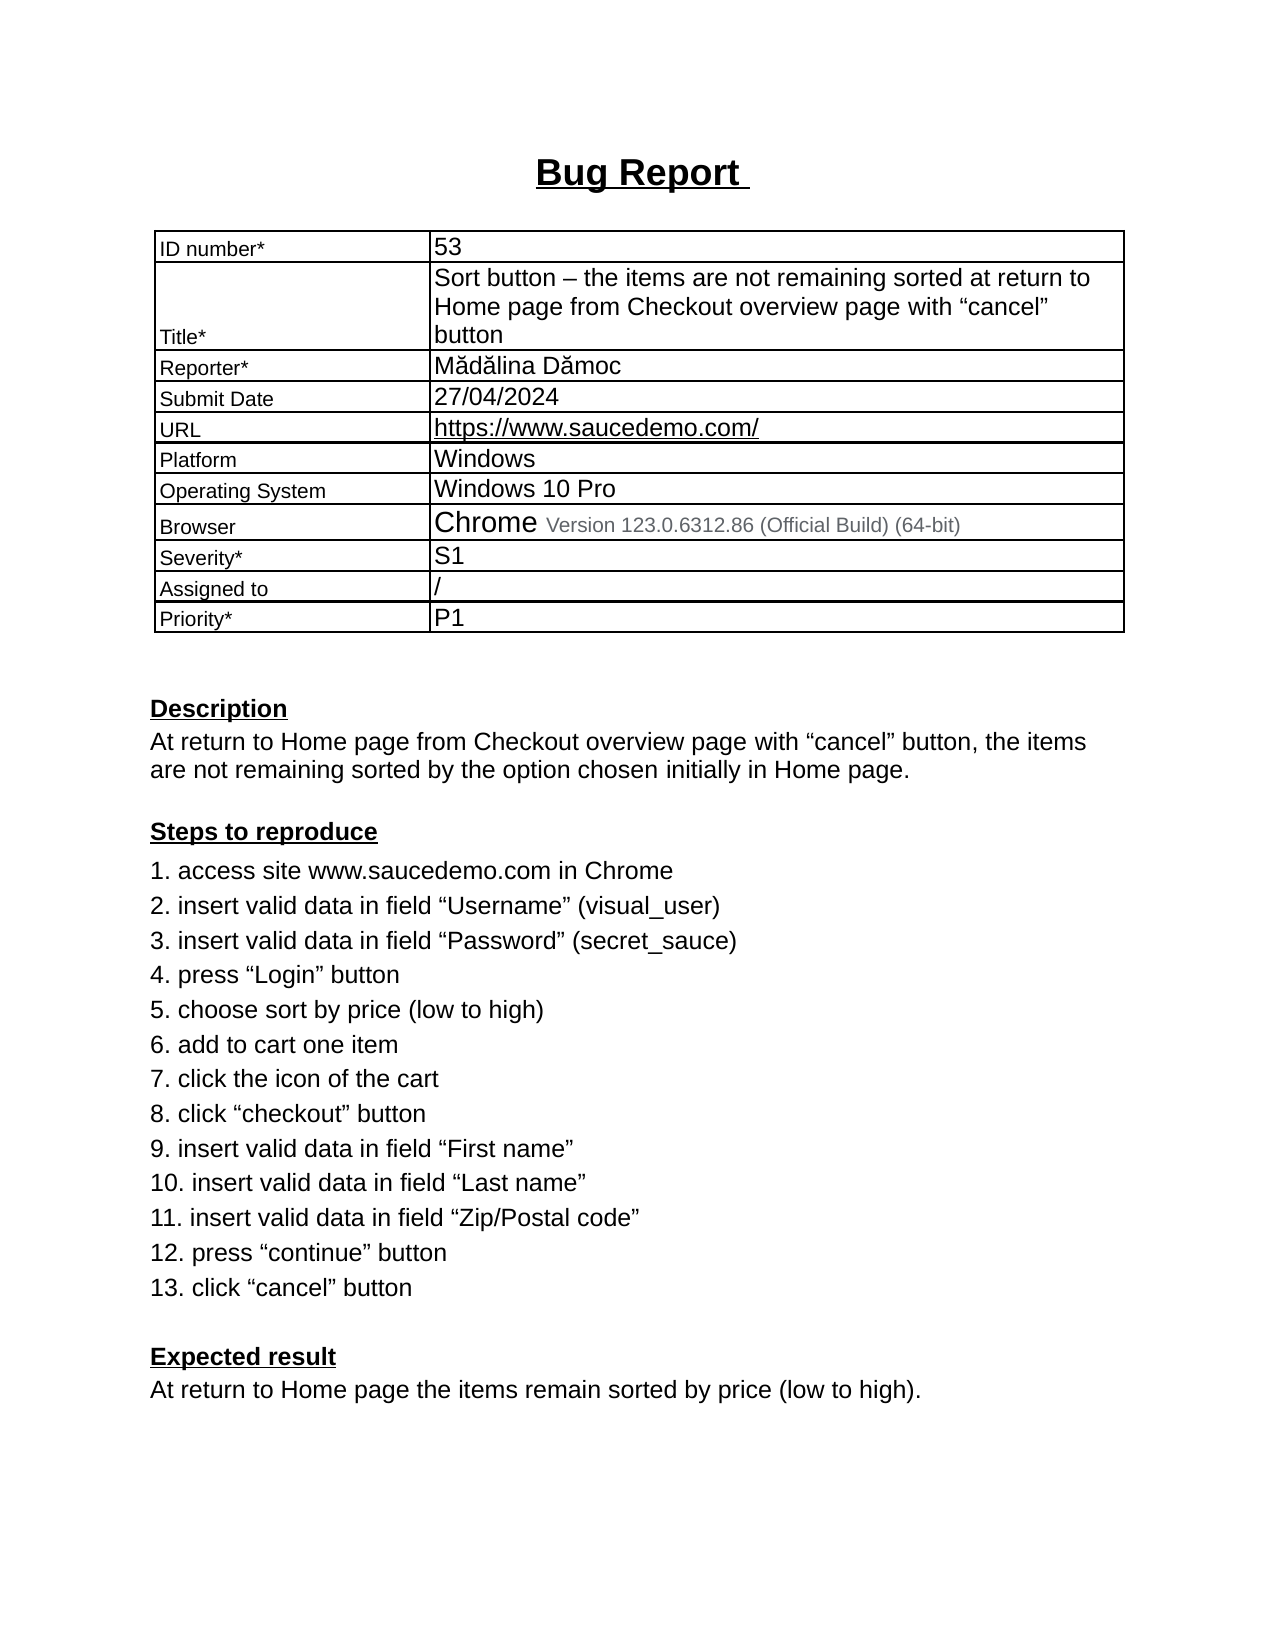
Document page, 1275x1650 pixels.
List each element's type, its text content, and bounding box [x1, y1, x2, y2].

table_header ID number* [156, 232, 429, 261]
table_cell Browser [156, 505, 429, 539]
text 12. press “continue” button [150, 1238, 1125, 1267]
table_cell S1 [431, 541, 1123, 569]
text 11. insert valid data in field “Zip/Postal code” [150, 1203, 1125, 1232]
text Steps to reproduce [150, 817, 1125, 846]
table_cell Sort button – the items are not remaining sorted at return to Home page from Checkout overview page with “cancel” button [431, 263, 1123, 349]
text 2. insert valid data in field “Username” (visual_user) [150, 891, 1125, 920]
table_cell Severity* [156, 541, 429, 569]
text 10. insert valid data in field “Last name” [150, 1168, 1125, 1197]
text 13. click “cancel” button [150, 1272, 1125, 1301]
table_cell Mădălina Dămoc [431, 351, 1123, 380]
text 6. add to cart one item [150, 1030, 1125, 1058]
table_cell Reporter* [156, 351, 429, 380]
table_cell Windows 10 Pro [431, 474, 1123, 503]
text Bug Report [150, 150, 1125, 193]
table_cell Title* [156, 263, 429, 349]
text Description [150, 694, 1125, 722]
table_cell Chrome Version 123.0.6312.86 (Official Build) (64-bit) [431, 505, 1123, 539]
table_cell Assigned to [156, 572, 429, 600]
table_cell https://www.saucedemo.com/ [431, 413, 1123, 441]
table_header 53 [431, 232, 1123, 261]
text 8. click “checkout” button [150, 1099, 1125, 1128]
text 1. access site www.saucedemo.com in Chrome [150, 856, 1125, 885]
table_cell Platform [156, 444, 429, 472]
text 5. choose sort by price (low to high) [150, 995, 1125, 1024]
text Expected result [150, 1342, 1125, 1371]
table_cell URL [156, 413, 429, 441]
text 4. press “Login” button [150, 960, 1125, 989]
table_cell Windows [431, 444, 1123, 472]
table_cell / [431, 572, 1123, 600]
text At return to Home page from Checkout overview page with “cancel” button, the items are not remaining sorted by the option chosen initially in Home page. [150, 727, 1125, 784]
table_cell Priority* [156, 603, 429, 631]
table_cell P1 [431, 603, 1123, 631]
text 9. insert valid data in field “First name” [150, 1134, 1125, 1162]
text At return to Home page the items remain sorted by price (low to high). [150, 1375, 1125, 1404]
table_cell Operating System [156, 474, 429, 503]
text 7. click the icon of the cart [150, 1064, 1125, 1093]
table_cell Submit Date [156, 382, 429, 411]
table_cell 27/04/2024 [431, 382, 1123, 411]
text 3. insert valid data in field “Password” (secret_sauce) [150, 926, 1125, 954]
